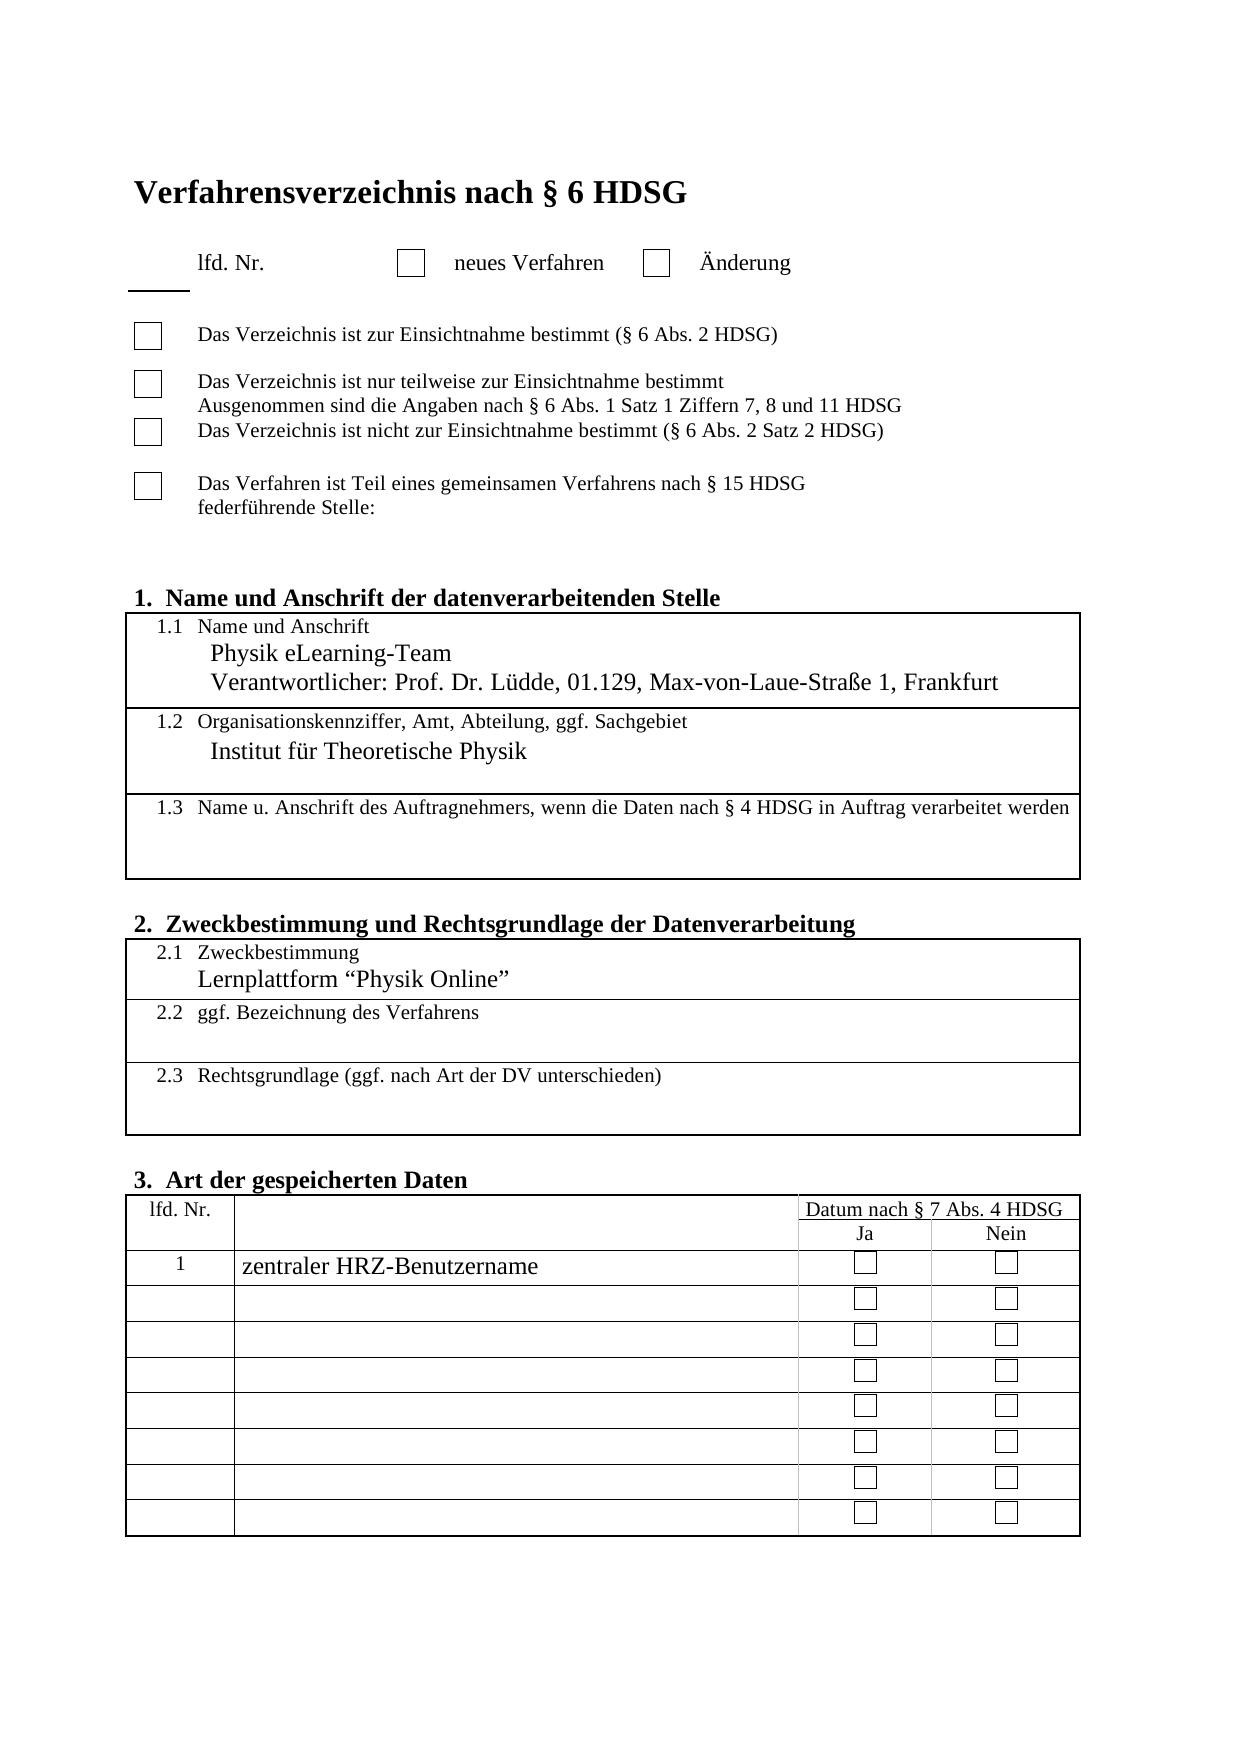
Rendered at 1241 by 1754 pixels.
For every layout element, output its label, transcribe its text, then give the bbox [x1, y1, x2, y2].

table_cell [932, 1322, 1079, 1357]
table_cell [235, 1393, 798, 1428]
table_cell 1.2 [127, 709, 190, 736]
table_cell [644, 250, 669, 276]
table_header Verfahrensverzeichnis nach § 6 HDSG [126, 172, 1080, 210]
table_cell [932, 1358, 1079, 1392]
table_cell [375, 290, 447, 321]
table_cell [235, 1196, 798, 1219]
table_cell Datum nach § 7 Abs. 4 HDSG [799, 1196, 1079, 1219]
table_cell [126, 210, 1080, 248]
table_cell [932, 1500, 1079, 1535]
table_cell Ja [799, 1220, 931, 1249]
table_cell [127, 1091, 190, 1134]
table_cell [375, 249, 447, 290]
table_cell [620, 290, 692, 321]
table_cell [126, 418, 190, 471]
table_cell [799, 1465, 931, 1499]
table_cell [799, 1286, 931, 1321]
table_cell 2.3 [127, 1063, 190, 1091]
table_cell lfd. Nr. [190, 249, 375, 290]
table_cell Rechtsgrundlage (ggf. nach Art der DV unterschieden) [190, 1063, 1079, 1091]
table_cell [127, 1286, 234, 1321]
table_cell [235, 1219, 798, 1249]
table_cell [932, 1429, 1079, 1464]
table_cell [235, 1429, 798, 1464]
table_cell [190, 290, 375, 321]
table_cell [235, 1465, 798, 1499]
table_cell Name und Anschrift [190, 614, 1079, 638]
table_cell Lernplattform “Physik Online” [190, 964, 1079, 998]
table_cell Das Verzeichnis ist zur Einsichtnahme bestimmt (§ 6 Abs. 2 HDSG) [190, 321, 1080, 369]
table_cell [127, 638, 190, 707]
table_cell 2. Zweckbestimmung und Rechtsgrundlage der Datenverarbeitung [126, 880, 1080, 938]
table_cell [127, 1322, 234, 1357]
table_cell 1.3 [127, 795, 190, 819]
table_cell Das Verfahren ist Teil eines gemeinsamen Verfahrens nach § 15 HDSG federführende Stelle: [190, 471, 1080, 525]
table_cell 3. Art der gespeicherten Daten [126, 1136, 1080, 1194]
table_cell [932, 1465, 1079, 1499]
table_cell Physik eLearning-Team Verantwortlicher: Prof. Dr. Lüdde, 01.129, Max-von-Laue-Straße 1, Frankfurt [190, 638, 1079, 707]
table_cell [127, 1358, 234, 1392]
table_cell Institut für Theoretische Physik [190, 736, 1079, 792]
table_cell [127, 1429, 234, 1464]
table_cell [620, 249, 692, 290]
table_cell Das Verzeichnis ist nicht zur Einsichtnahme bestimmt (§ 6 Abs. 2 Satz 2 HDSG) [190, 418, 1080, 471]
table_cell [235, 1500, 798, 1535]
table_cell [126, 290, 190, 321]
table_cell zentraler HRZ-Benutzername [235, 1251, 798, 1285]
table_cell [190, 1027, 1079, 1062]
table_cell [799, 1393, 931, 1428]
table_cell [127, 1219, 234, 1249]
table_cell 1.1 [127, 614, 190, 638]
table_cell [127, 820, 190, 878]
table_cell [799, 1358, 931, 1392]
table_cell [799, 1500, 931, 1535]
table_cell [932, 1251, 1079, 1285]
table_cell Organisationskennziffer, Amt, Abteilung, ggf. Sachgebiet [190, 709, 1079, 736]
table_cell Das Verzeichnis ist nur teilweise zur Einsichtnahme bestimmt Ausgenommen sind die Angaben nach § 6 Abs. 1 Satz 1 Ziffern 7, 8 und 11 HDSG [190, 369, 1080, 417]
table_cell [692, 290, 1080, 321]
table_cell [855, 1252, 876, 1273]
table_cell [799, 1429, 931, 1464]
table_cell [126, 369, 190, 417]
table_cell [235, 1358, 798, 1392]
table_cell Name u. Anschrift des Auftragnehmers, wenn die Daten nach § 4 HDSG in Auftrag verarbeitet werden [190, 795, 1079, 819]
table_cell [398, 250, 424, 276]
table_cell [932, 1393, 1079, 1428]
table_cell [235, 1322, 798, 1357]
table_cell [190, 1091, 1079, 1134]
table_cell [127, 964, 190, 998]
table_cell [996, 1252, 1017, 1273]
table_cell [127, 1465, 234, 1499]
table_cell Nein [932, 1220, 1079, 1249]
table_cell [190, 820, 1079, 878]
table_cell [127, 1393, 234, 1428]
table_cell 2.2 [127, 1000, 190, 1027]
table_cell [126, 321, 190, 369]
table_cell 1. Name und Anschrift der datenverarbeitenden Stelle [126, 525, 1080, 612]
table_cell 2.1 [127, 940, 190, 964]
table_cell neues Verfahren [447, 249, 620, 290]
table_cell [447, 290, 620, 321]
table_cell [799, 1322, 931, 1357]
table_cell [135, 419, 161, 445]
table_cell [126, 471, 190, 525]
table_cell Änderung [692, 249, 1080, 290]
table_cell 1 [127, 1251, 234, 1285]
table_cell [799, 1251, 931, 1285]
table_cell [235, 1286, 798, 1321]
table_cell [127, 1500, 234, 1535]
table_cell lfd. Nr. [127, 1196, 234, 1219]
table_cell ggf. Bezeichnung des Verfahrens [190, 1000, 1079, 1027]
table_cell [126, 249, 190, 290]
table_cell [932, 1286, 1079, 1321]
table_cell [127, 736, 190, 792]
table_cell [127, 1027, 190, 1062]
table_cell Zweckbestimmung [190, 940, 1079, 964]
